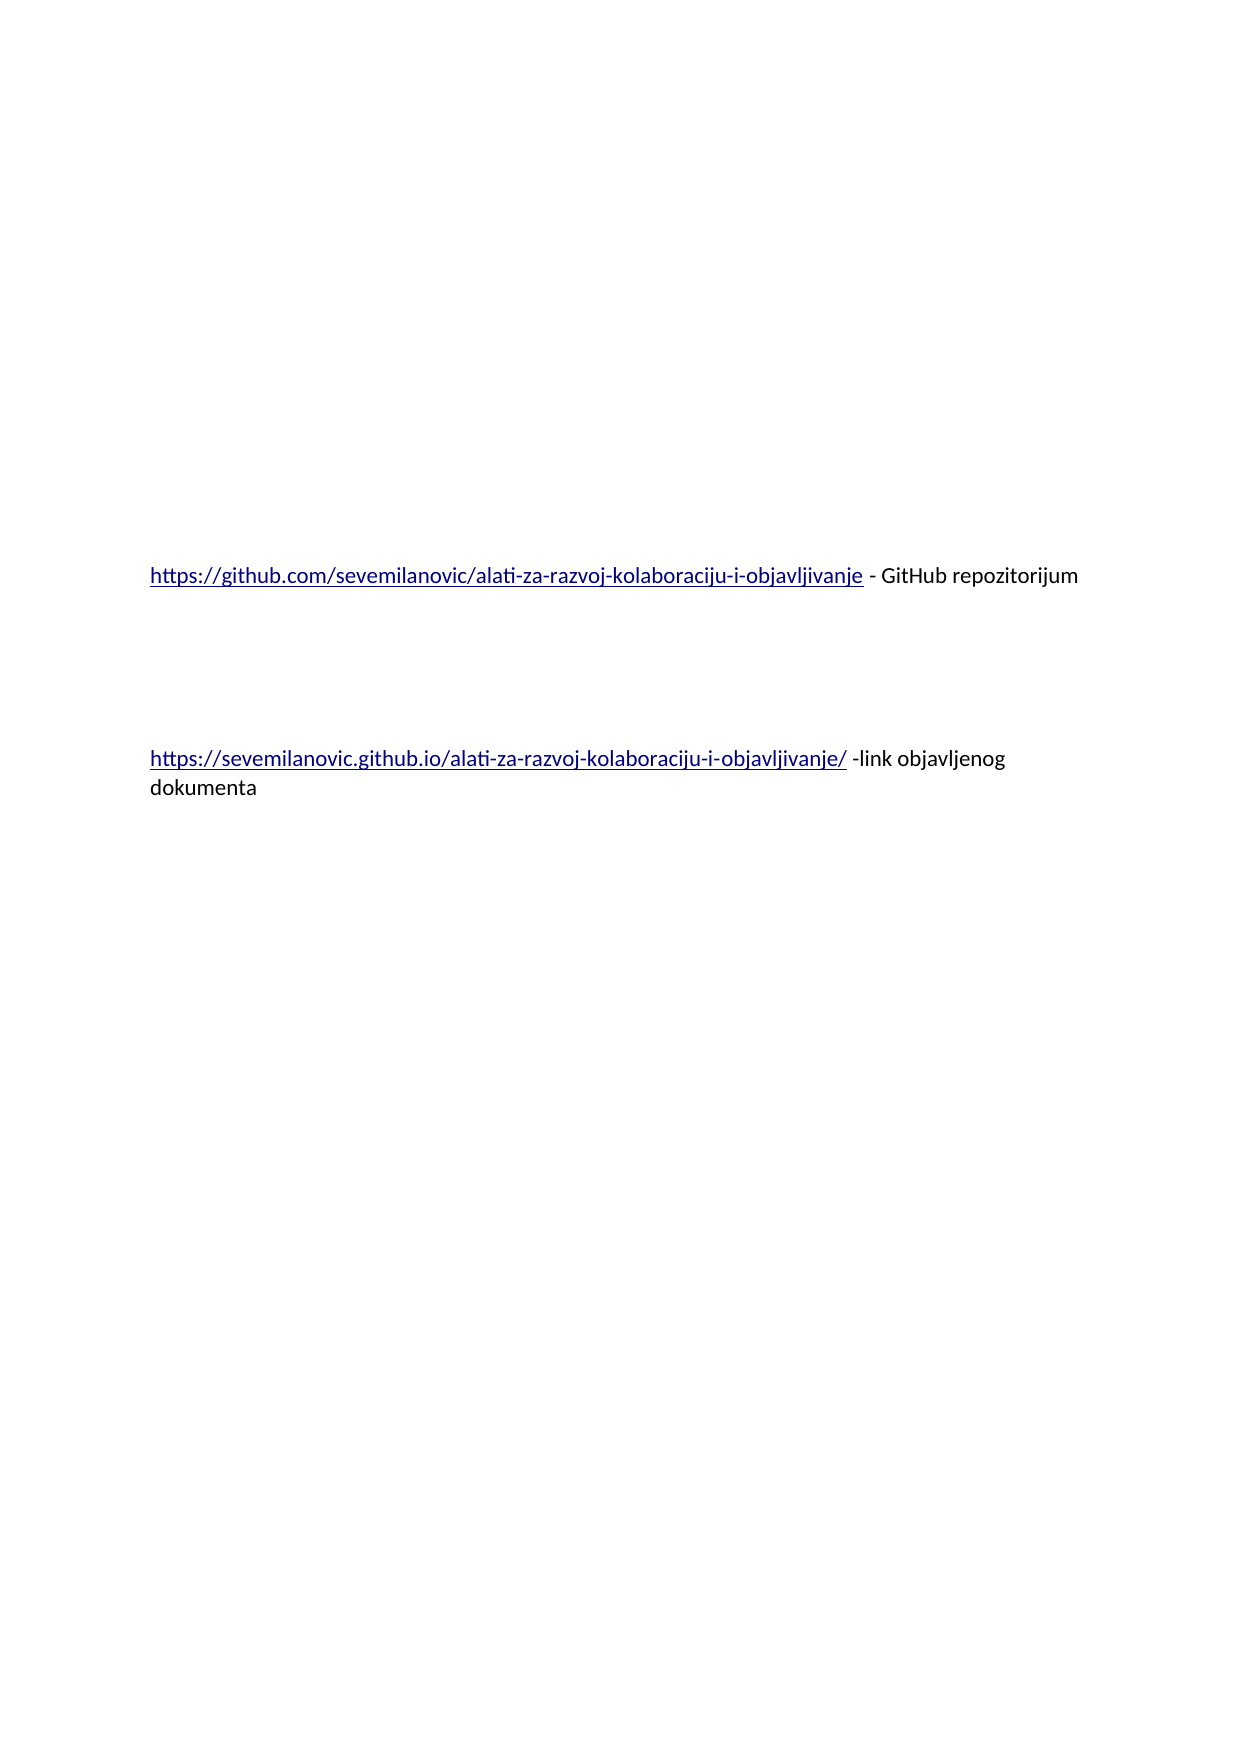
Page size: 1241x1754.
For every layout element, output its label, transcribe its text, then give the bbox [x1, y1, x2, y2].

text https://sevemilanovic.github.io/alati-za-razvoj-kolaboraciju-i-objavljivanje/ -link objavljenog dokumenta [150, 744, 1090, 802]
text https://github.com/sevemilanovic/alati-za-razvoj-kolaboraciju-i-objavljivanje - GitHub repozitorijum [150, 562, 1090, 589]
